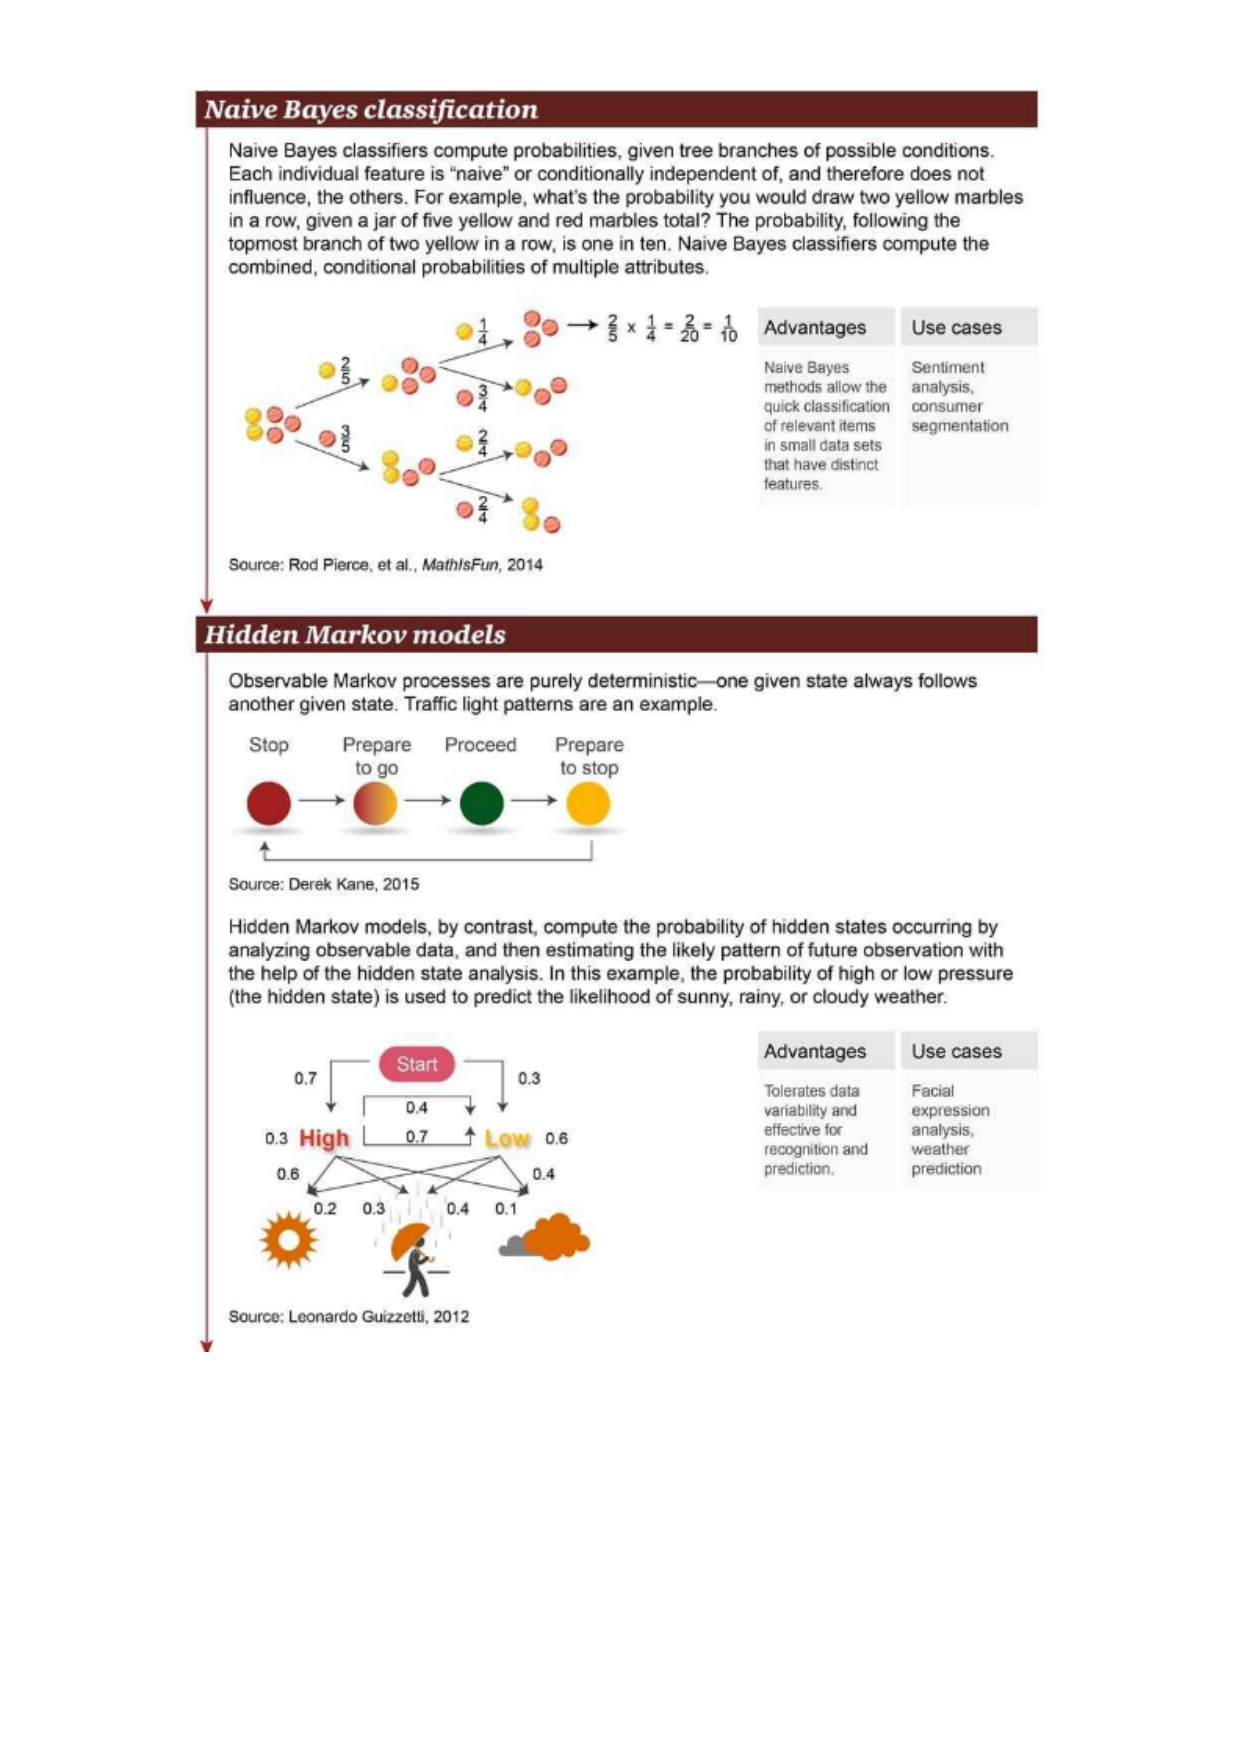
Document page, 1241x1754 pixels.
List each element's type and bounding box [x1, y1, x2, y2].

picture [186, 90, 1060, 1352]
